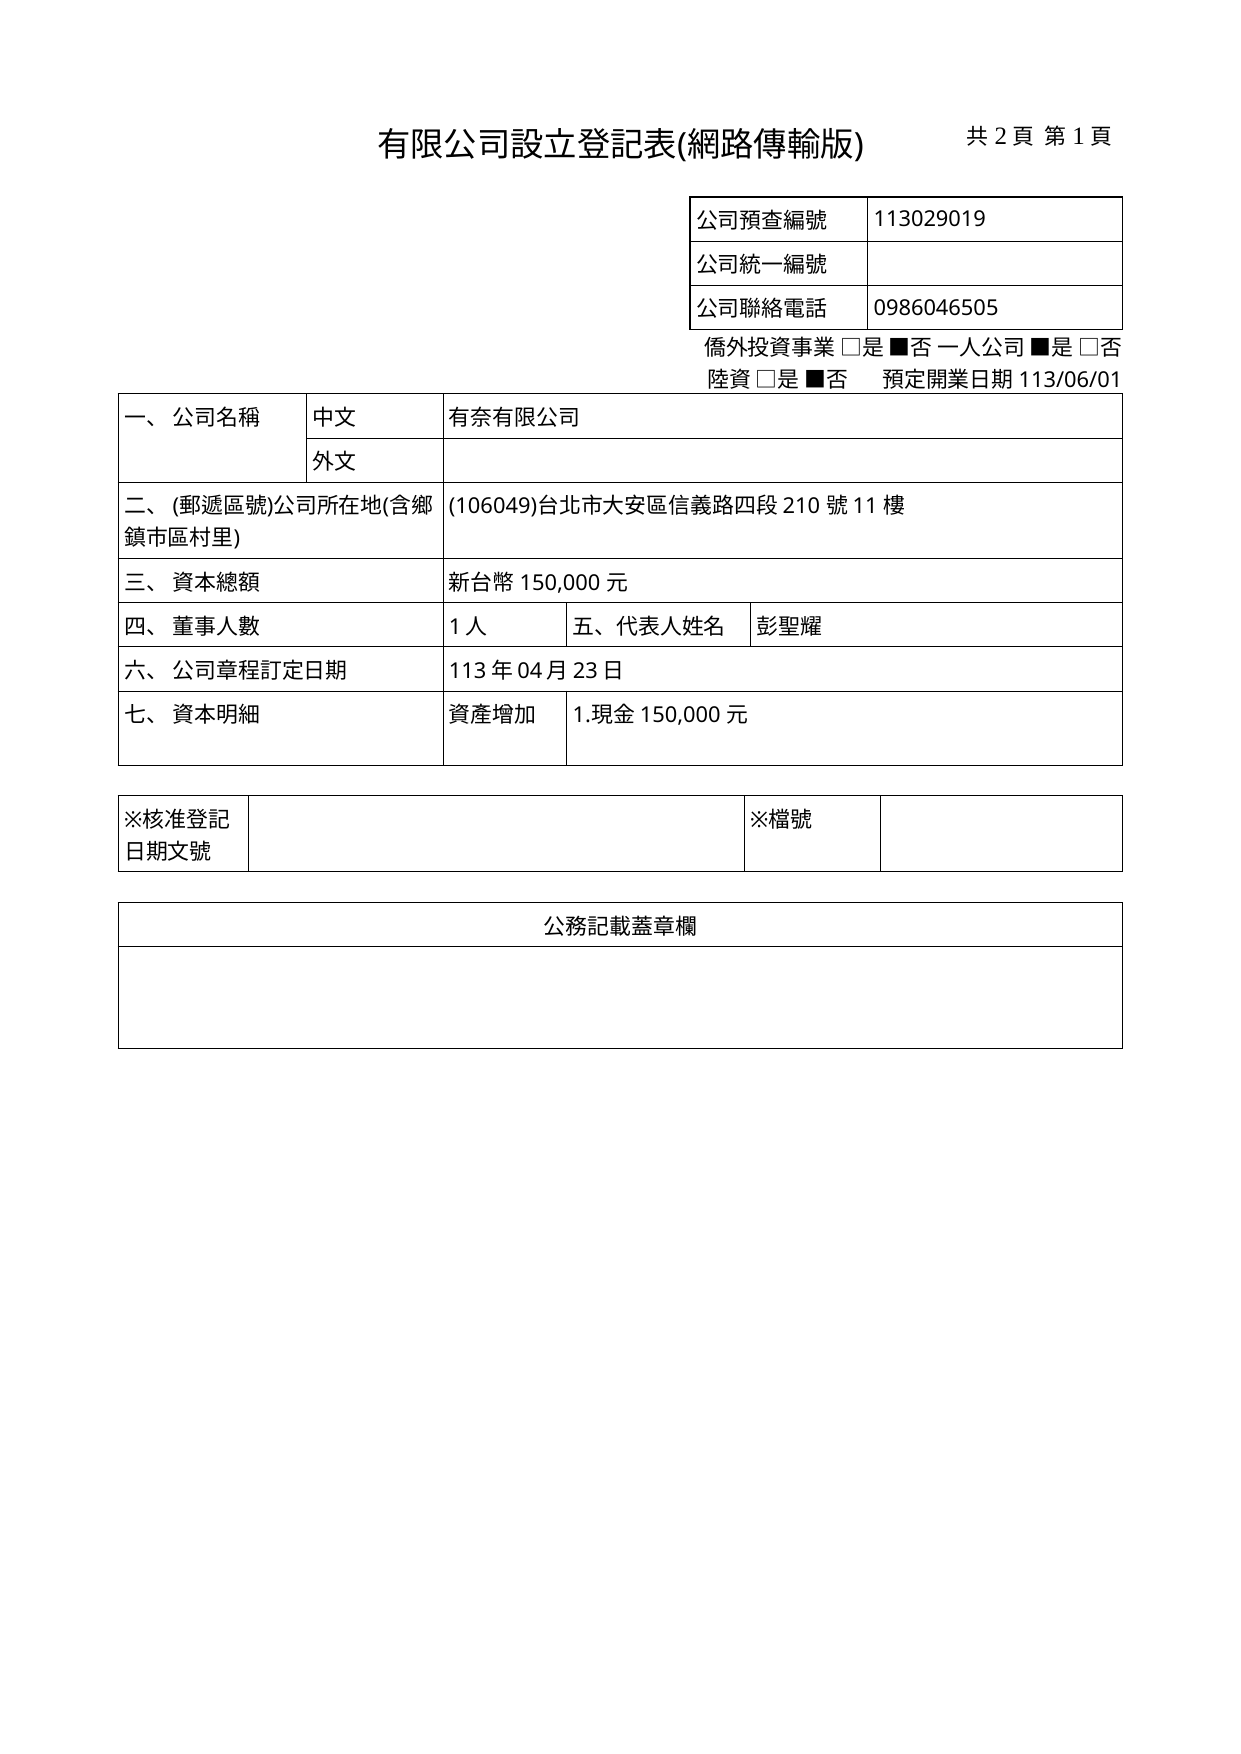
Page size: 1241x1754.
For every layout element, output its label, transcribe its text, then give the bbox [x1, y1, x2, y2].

table_cell 公司聯絡電話 [691, 286, 867, 329]
table_header [249, 796, 744, 871]
table_header 公司預查編號 [691, 198, 867, 241]
table_cell 0986046505 [868, 286, 1122, 329]
table_header 113029019 [868, 198, 1122, 241]
table_cell [119, 947, 1122, 1048]
table_cell 四、 董事人數 [119, 603, 443, 646]
table_header ※核准登記日期文號 [119, 796, 248, 871]
table_cell 彭聖耀 [751, 603, 1122, 646]
text 僑外投資事業 □是 ■否 一人公司 ■是 □否 [118, 330, 1122, 362]
table_header 公務記載蓋章欄 [119, 903, 1122, 946]
table_cell 新台幣 150,000 元 [444, 559, 1122, 602]
table_cell [444, 439, 1122, 482]
table_cell [868, 242, 1122, 285]
text 有限公司設立登記表(網路傳輸版) [118, 118, 1122, 167]
table_cell 113年04月23日 [444, 647, 1122, 691]
table_header 一、 公司名稱 [119, 394, 306, 482]
table_cell 二、 (郵遞區號)公司所在地(含鄉鎮市區村里) [119, 483, 443, 558]
table_cell (106049)台北市大安區信義路四段 210 號 11 樓 [444, 483, 1122, 558]
table_header [881, 796, 1122, 871]
table_header 有奈有限公司 [444, 394, 1122, 437]
table_cell 公司統一編號 [691, 242, 867, 285]
table_header 中文 [307, 394, 443, 437]
table_header ※檔號 [745, 796, 880, 871]
table_cell 五、代表人姓名 [567, 603, 750, 646]
table_cell 外文 [307, 439, 443, 482]
table_cell 1人 [444, 603, 566, 646]
table_cell 1.現金 150,000 元 [567, 692, 1122, 764]
table_cell 七、 資本明細 [119, 692, 443, 764]
table_cell 資產增加 [444, 692, 566, 764]
table_cell 六、 公司章程訂定日期 [119, 647, 443, 691]
text 陸資 □是 ■否 預定開業日期 113/06/01 [118, 362, 1122, 393]
table_cell 三、 資本總額 [119, 559, 443, 602]
